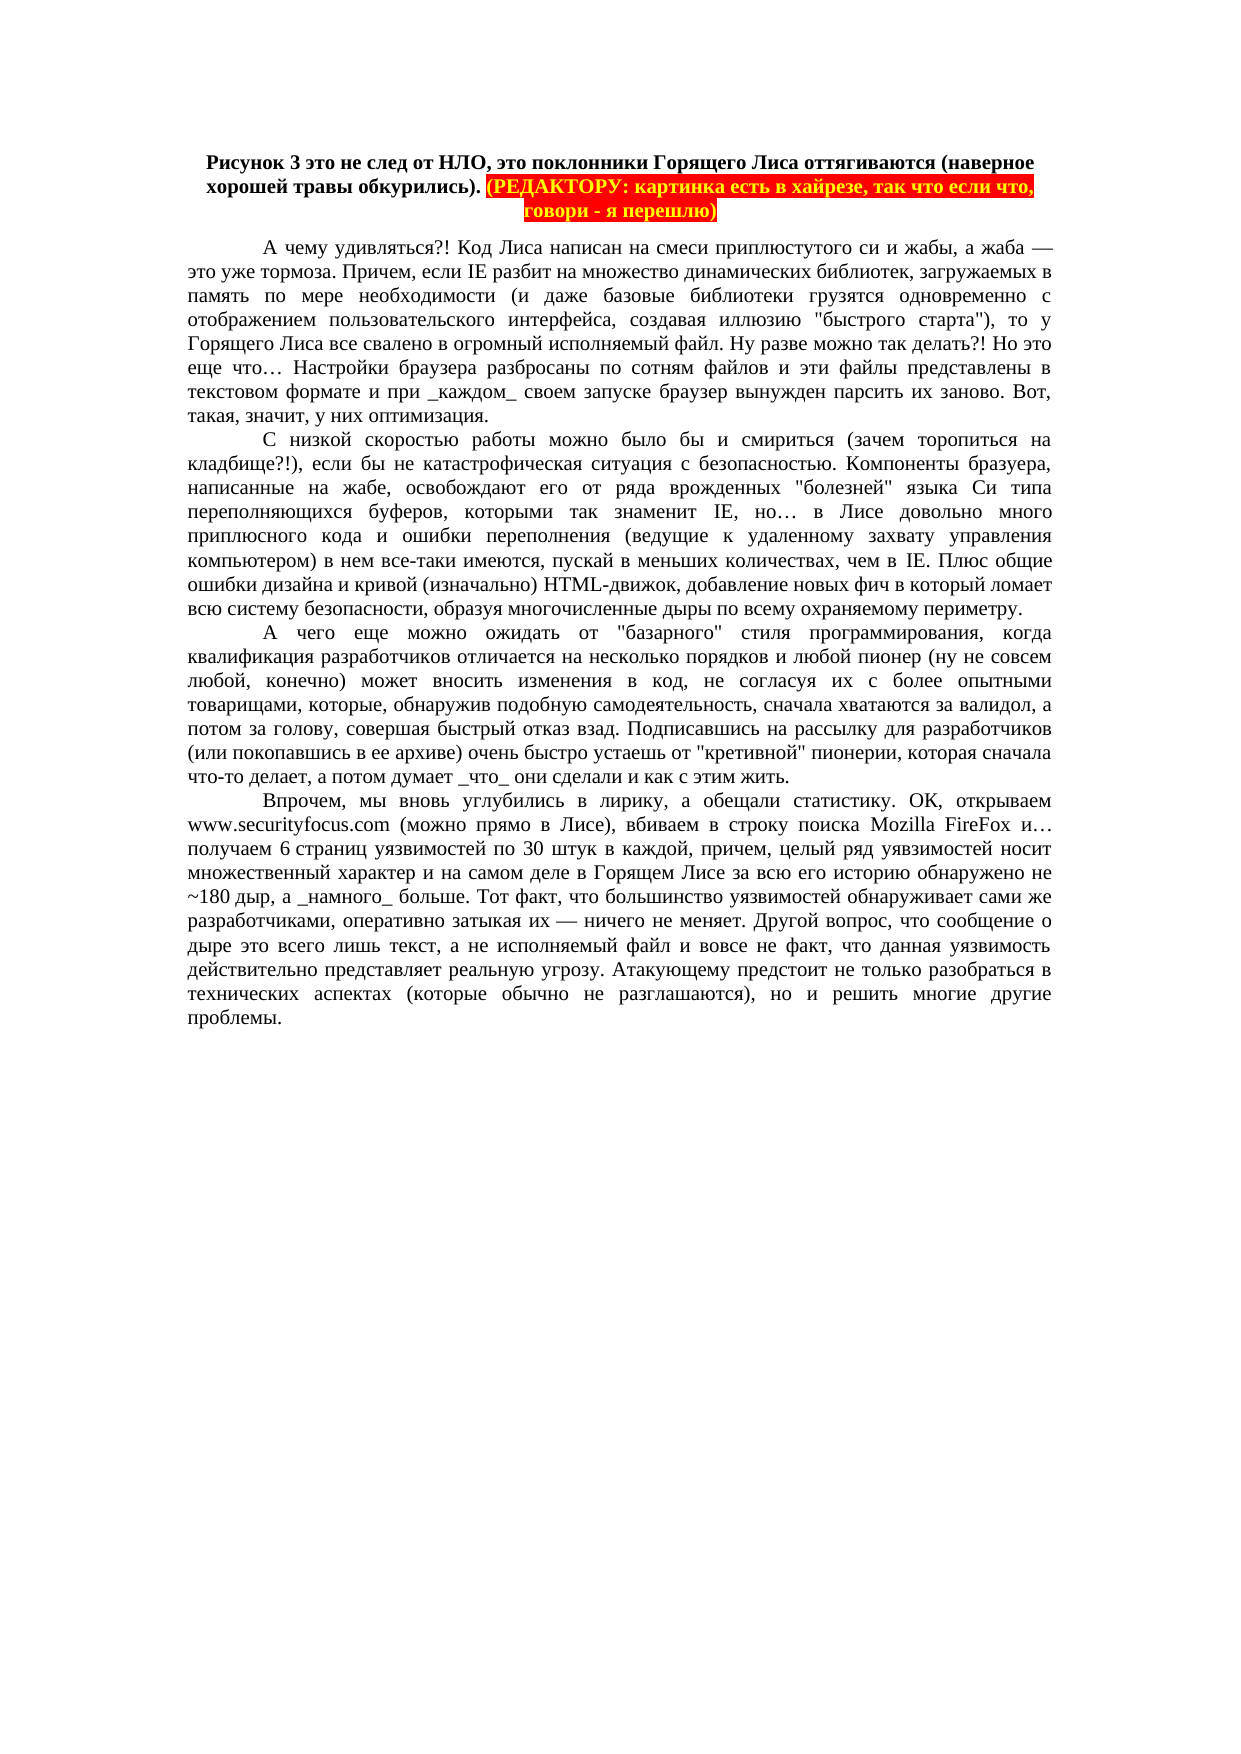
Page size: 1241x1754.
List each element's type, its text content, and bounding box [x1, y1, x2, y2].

text А чего еще можно ожидать от "базарного" стиля программирования, когда квалификация разработчиков отличается на несколько порядков и любой пионер (ну не совсем любой, конечно) может вносить изменения в код, не согласуя их с более опытными товарищами, которые, обнаружив подобную самодеятельность, сначала хватаются за валидол, а потом за голову, совершая быстрый отказ взад. Подписавшись на рассылку для разработчиков (или покопавшись в ее архиве) очень быстро устаешь от "кретивной" пионерии, которая сначала что-то делает, а потом думает _что_ они сделали и как с этим жить. [187, 620, 1053, 788]
text А чему удивляться?! Код Лиса написан на смеси приплюстутого си и жабы, а жаба — это уже тормоза. Причем, если IE разбит на множество динамических библиотек, загружаемых в память по мере необходимости (и даже базовые библиотеки грузятся одновременно с отображением пользовательского интерфейса, создавая иллюзию "быстрого старта"), то у Горящего Лиса все свалено в огромный исполняемый файл. Ну разве можно так делать?! Но это еще что… Настройки браузера разбросаны по сотням файлов и эти файлы представлены в текстовом формате и при _каждом_ своем запуске браузер вынужден парсить их заново. Вот, такая, значит, у них оптимизация. [187, 235, 1053, 427]
text Впрочем, мы вновь углубились в лирику, а обещали статистику. ОК, открываем www.securityfocus.com (можно прямо в Лисе), вбиваем в строку поиска Mozilla FireFox и… получаем 6 страниц уязвимостей по 30 штук в каждой, причем, целый ряд уявзимостей носит множественный характер и на самом деле в Горящем Лисе за всю его историю обнаружено не ~180 дыр, а _намного_ больше. Тот факт, что большинство уязвимостей обнаруживает сами же разработчиками, оперативно затыкая их — ничего не меняет. Другой вопрос, что сообщение о дыре это всего лишь текст, а не исполняемый файл и вовсе не факт, что данная уязвимость действительно представляет реальную угрозу. Атакующему предстоит не только разобраться в технических аспектах (которые обычно не разглашаются), но и решить многие другие проблемы. [187, 788, 1053, 1029]
text С низкой скоростью работы можно было бы и смириться (зачем торопиться на кладбище?!), если бы не катастрофическая ситуация с безопасностью. Компоненты бразуера, написанные на жабе, освобождают его от ряда врожденных "болезней" языка Си типа переполняющихся буферов, которыми так знаменит IE, но… в Лисе довольно много приплюсного кода и ошибки переполнения (ведущие к удаленному захвату управления компьютером) в нем все-таки имеются, пускай в меньших количествах, чем в IE. Плюс общие ошибки дизайна и кривой (изначально) HTML-движок, добавление новых фич в который ломает всю систему безопасности, образуя многочисленные дыры по всему охраняемому периметру. [187, 427, 1053, 620]
text Рисунок 3 это не след от НЛО, это поклонники Горящего Лиса оттягиваются (наверное хорошей травы обкурились). (РЕДАКТОРУ: картинка есть в хайрезе, так что если что, говори - я перешлю) [187, 150, 1053, 222]
